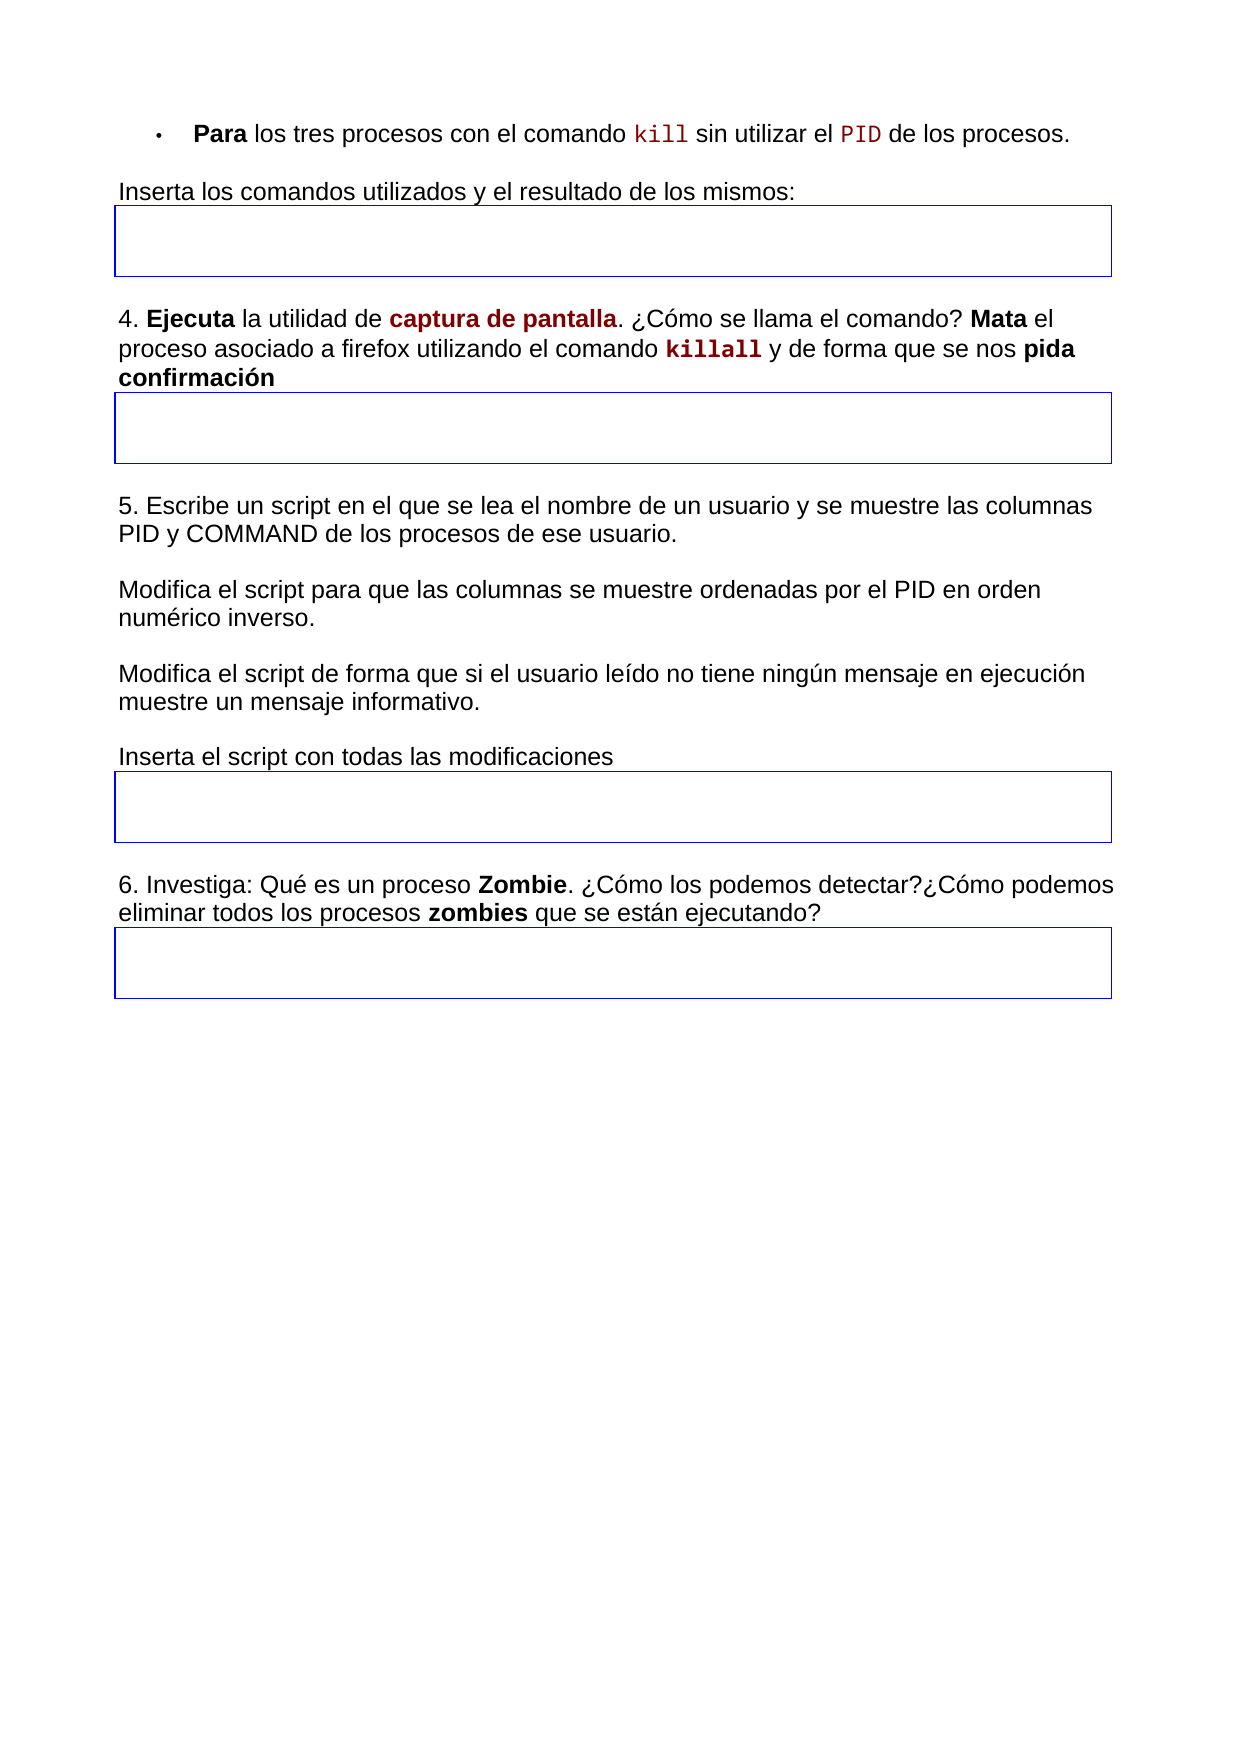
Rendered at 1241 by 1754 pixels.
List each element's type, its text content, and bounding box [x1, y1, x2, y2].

text Modifica el script de forma que si el usuario leído no tiene ningún mensaje en ejecución muestre un mensaje informativo. [118, 659, 1122, 715]
text 5. Escribe un script en el que se lea el nombre de un usuario y se muestre las columnas PID y COMMAND de los procesos de ese usuario. [118, 492, 1122, 548]
table_header [116, 206, 1111, 276]
text 6. Investiga: Qué es un proceso Zombie. ¿Cómo los podemos detectar?¿Cómo podemos eliminar todos los procesos zombies que se están ejecutando? [118, 871, 1122, 927]
text 4. Ejecuta la utilidad de captura de pantalla. ¿Cómo se llama el comando? Mata el proceso asociado a firefox utilizando el comando killall y de forma que se nos pida confirmación [118, 305, 1122, 392]
table_header [116, 393, 1111, 463]
table_header [116, 928, 1111, 997]
text Inserta el script con todas las modificaciones [118, 743, 1122, 771]
text Inserta los comandos utilizados y el resultado de los mismos: [118, 177, 1122, 205]
list Para los tres procesos con el comando kill sin utilizar el PID de los procesos. [156, 118, 1122, 149]
table_header [116, 772, 1111, 842]
text Modifica el script para que las columnas se muestre ordenadas por el PID en orden numérico inverso. [118, 576, 1122, 631]
